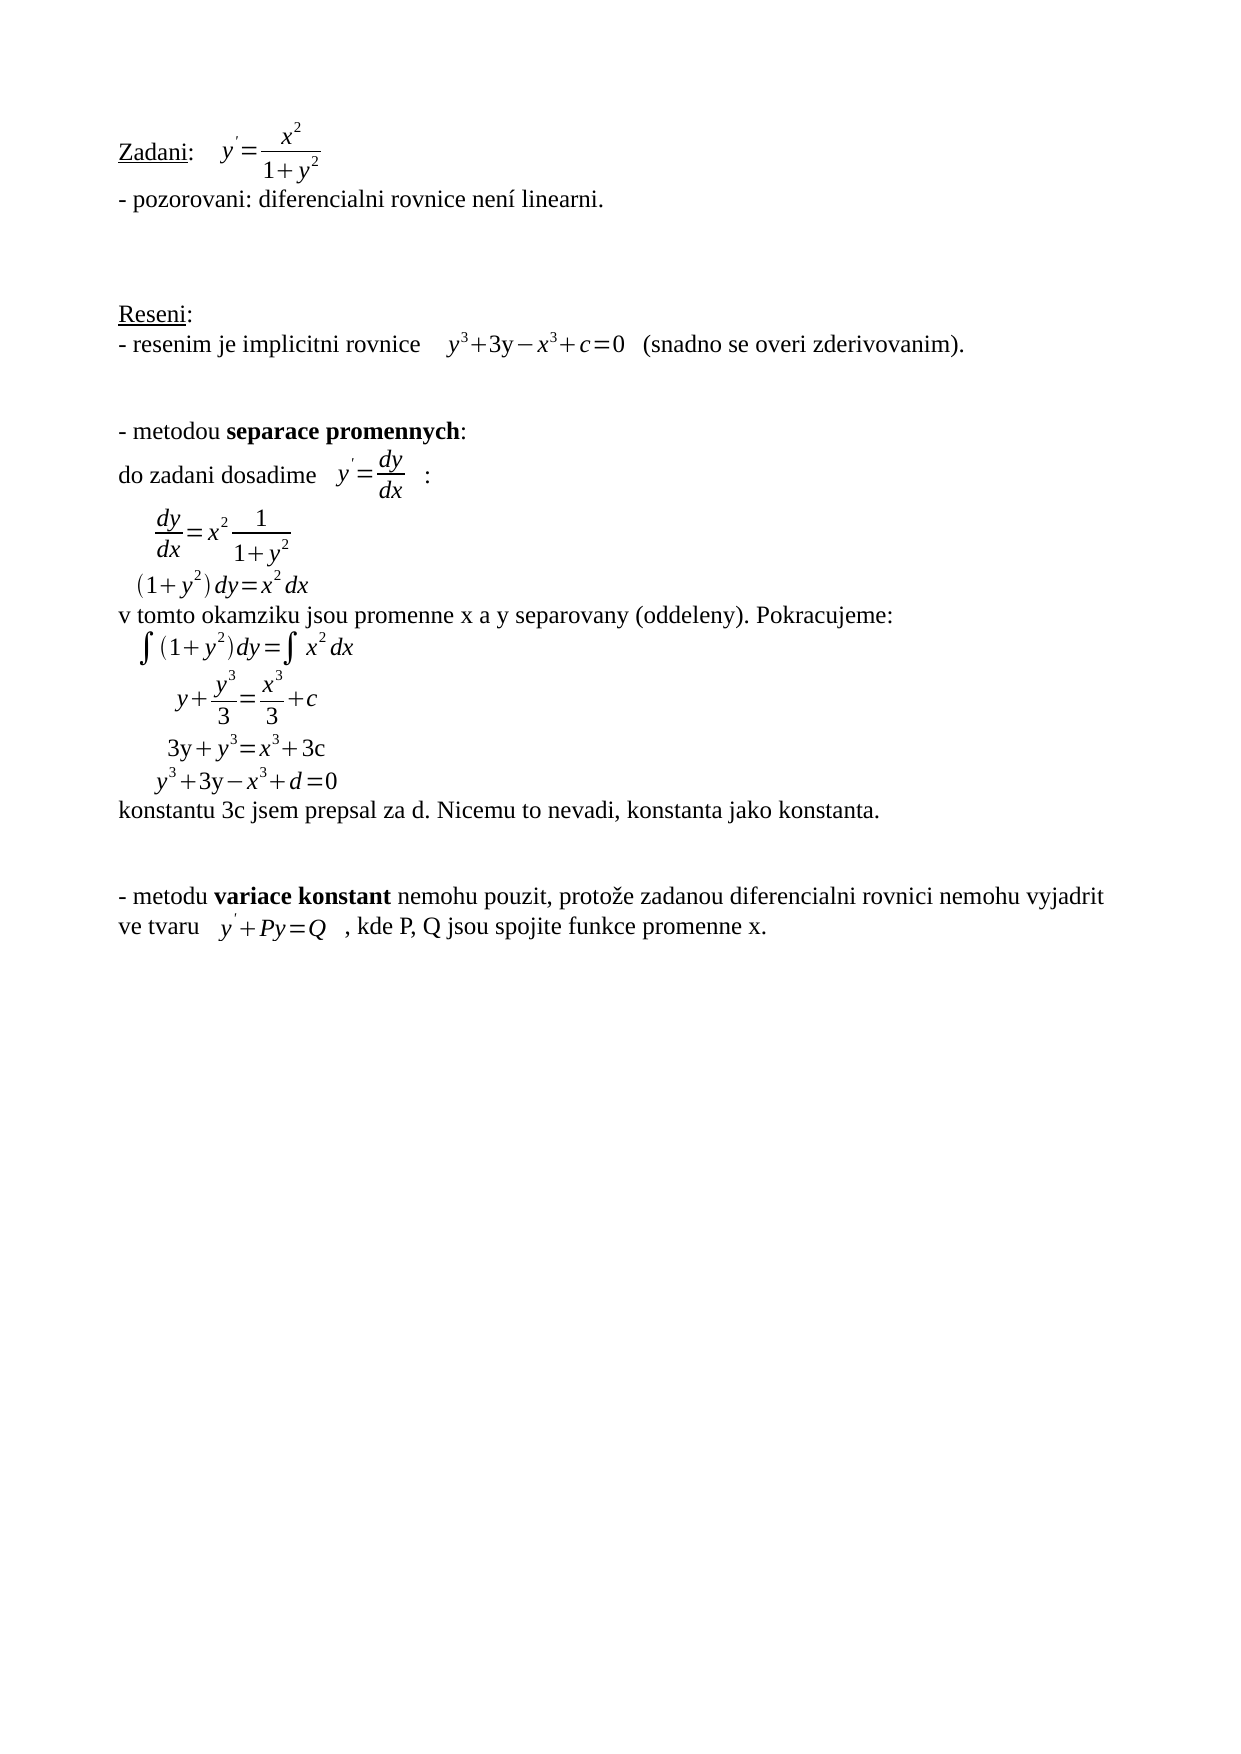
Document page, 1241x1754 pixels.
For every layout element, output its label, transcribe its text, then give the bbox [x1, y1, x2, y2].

text Reseni: [118, 299, 1122, 328]
text - metodu variace konstant nemohu pouzit, protože zadanou diferencialni rovnici nemohu vyjadrit ve tvaru, kde P, Q jsou spojite funkce promenne x. [118, 881, 1122, 941]
text konstantu 3c jsem prepsal za d. Nicemu to nevadi, konstanta jako konstanta. [118, 795, 1122, 823]
text - resenim je implicitni rovnice (snadno se overi zderivovanim). [118, 328, 1122, 359]
text do zadani dosadime: [118, 445, 1122, 504]
text v tomto okamziku jsou promenne x a y separovany (oddeleny). Pokracujeme: [118, 600, 1122, 629]
text Zadani: [118, 118, 1122, 184]
text - metodou separace promennych: [118, 416, 1122, 445]
text - pozorovani: diferencialni rovnice není linearni. [118, 184, 1122, 213]
